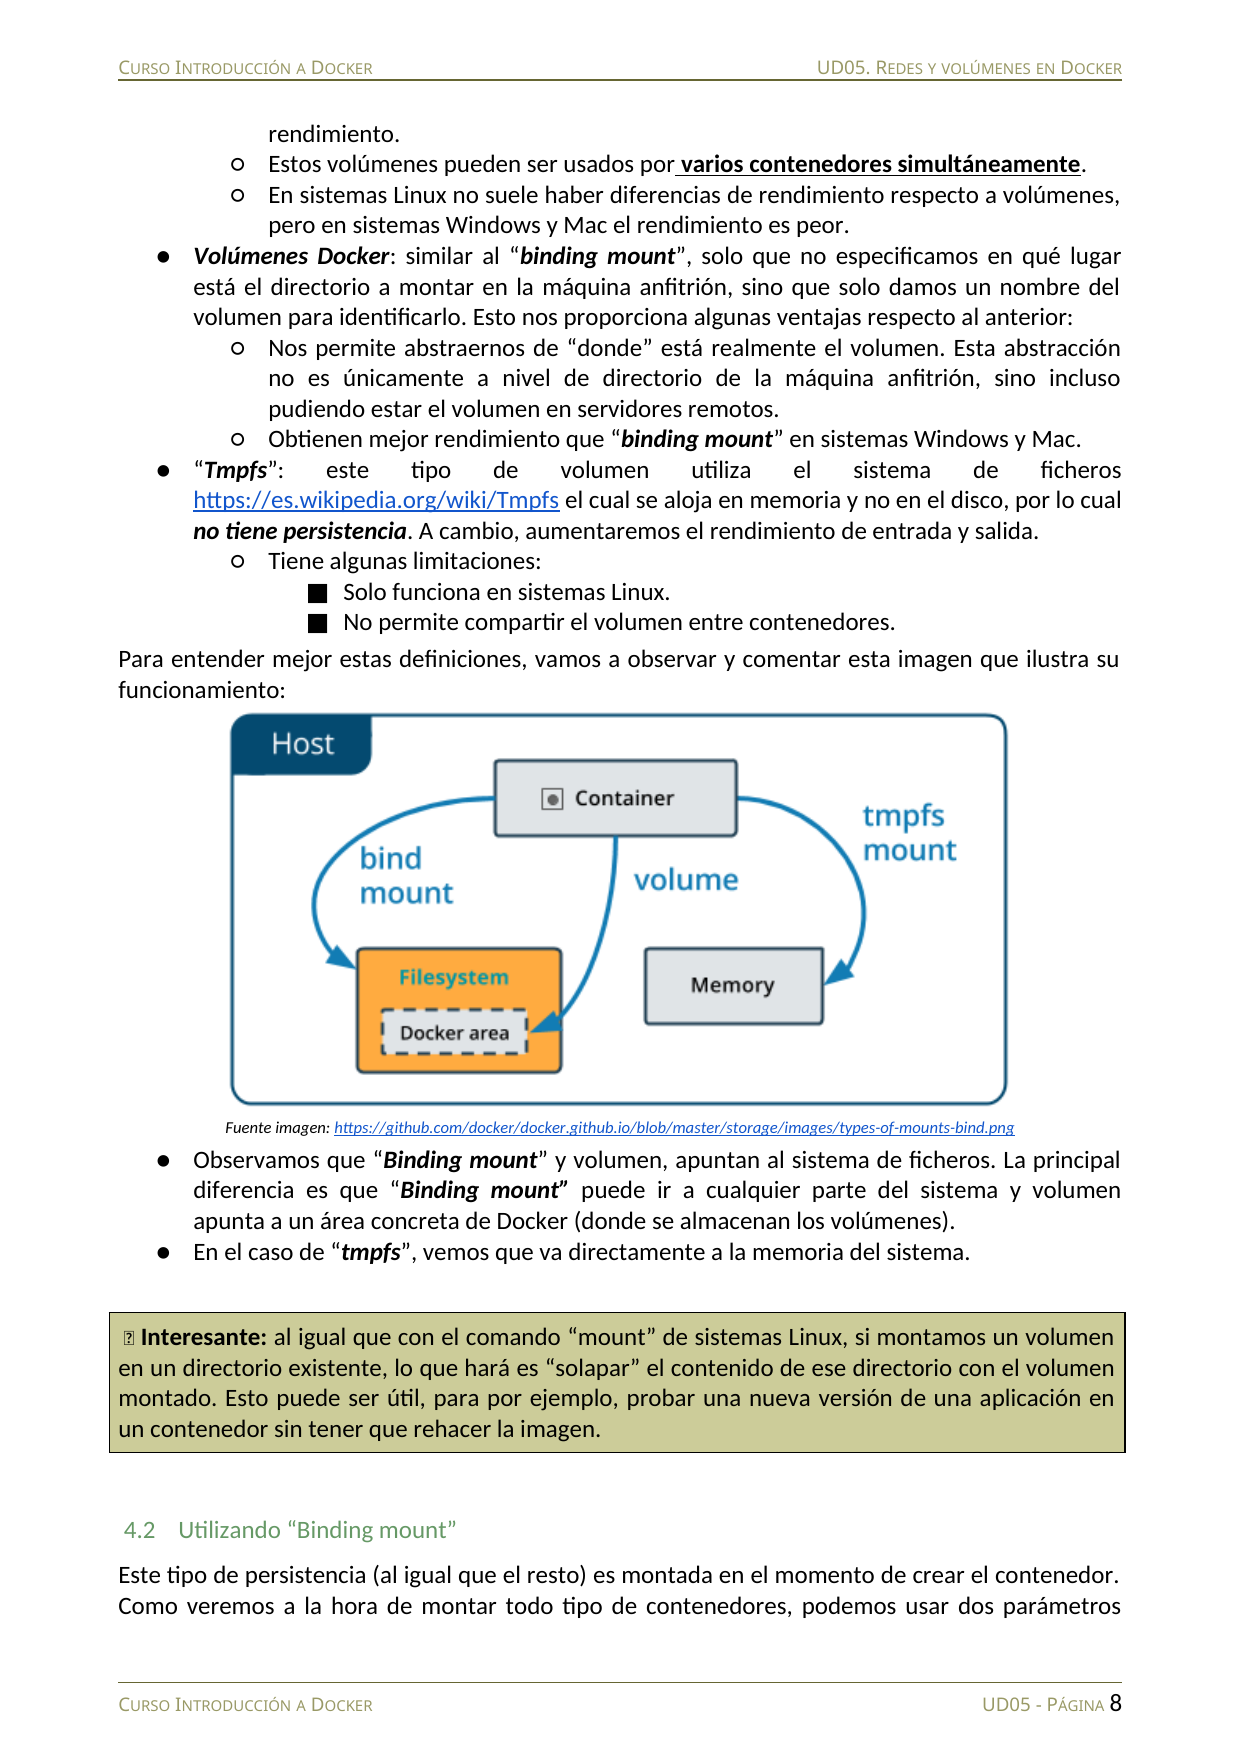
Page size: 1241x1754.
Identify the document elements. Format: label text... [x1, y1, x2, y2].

text 💬 Interesante: al igual que con el comando “mount” de sistemas Linux, si montamos un volumen en un directorio existente, lo que hará es “solapar” el contenido de ese directorio con el volumen montado. Esto puede ser útil, para por ejemplo, probar una nueva versión de una aplicación en un contenedor sin tener que rehacer la imagen. [110, 1313, 1124, 1452]
list “Tmpfs”: este tipo de volumen utiliza el sistema de ficheros https://es.wikipedia.org/wiki/Tmpfs el cual se aloja en memoria y no en el disco, por lo cual no tiene persistencia. A cambio, aumentaremos el rendimiento de entrada y salida. [156, 454, 1122, 545]
list Volúmenes Docker: similar al “binding mount”, solo que no especificamos en qué lugar está el directorio a montar en la máquina anfitrión, sino que solo damos un nombre del volumen para identificarlo. Esto nos proporciona algunas ventajas respecto al anterior: [156, 240, 1122, 332]
text Para entender mejor estas definiciones, vamos a observar y comentar esta imagen que ilustra su funcionamiento: [118, 643, 1122, 704]
list En sistemas Linux no suele haber diferencias de rendimiento respecto a volúmenes, pero en sistemas Windows y Mac el rendimiento es peor. [231, 179, 1122, 240]
list Nos permite abstraernos de “donde” está realmente el volumen. Esta abstracción no es únicamente a nivel de directorio de la máquina anfitrión, sino incluso pudiendo estar el volumen en servidores remotos. [231, 332, 1122, 423]
text Fuente imagen: https://github.com/docker/docker.github.io/blob/master/storage/images/types-of-mounts-bind.png [118, 1117, 1122, 1138]
list No permite compartir el volumen entre contenedores. [306, 606, 1122, 637]
list Solo funciona en sistemas Linux. [306, 576, 1122, 606]
list Obtienen mejor rendimiento que “binding mount” en sistemas Windows y Mac. [231, 423, 1122, 454]
list Estos volúmenes pueden ser usados por varios contenedores simultáneamente. [231, 148, 1122, 179]
list Observamos que “Binding mount” y volumen, apuntan al sistema de ficheros. La principal diferencia es que “Binding mount” puede ir a cualquier parte del sistema y volumen apunta a un área concreta de Docker (donde se almacenan los volúmenes). [156, 1144, 1122, 1236]
list Tiene algunas limitaciones: [231, 545, 1122, 576]
text Este tipo de persistencia (al igual que el resto) es montada en el momento de crear el contenedor. Como veremos a la hora de montar todo tipo de contenedores, podemos usar dos parámetros [118, 1559, 1122, 1620]
subtitle Utilizando “Binding mount” [118, 1514, 1122, 1544]
list rendimiento. [231, 118, 1122, 148]
list En el caso de “tmpfs”, vemos que va directamente a la memoria del sistema. [156, 1236, 1122, 1266]
picture [227, 710, 1013, 1111]
